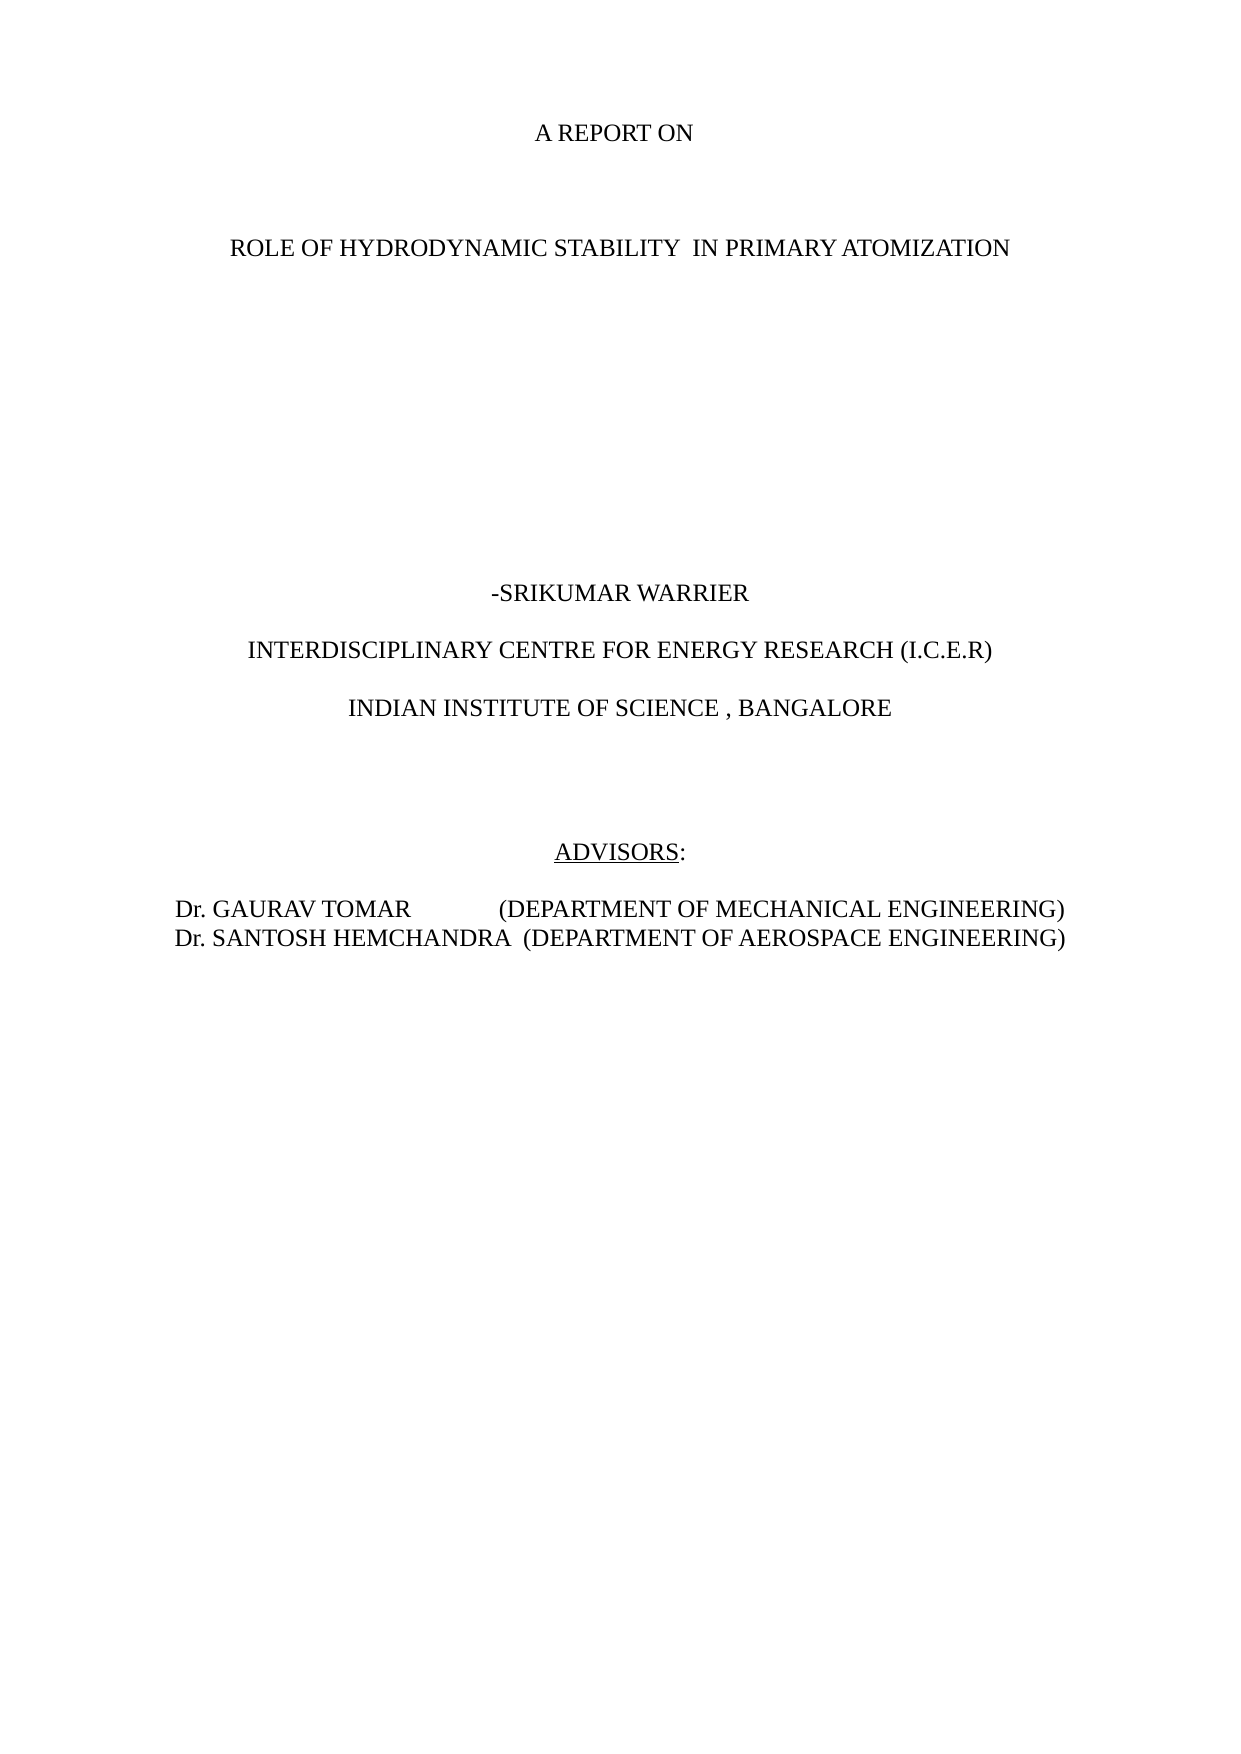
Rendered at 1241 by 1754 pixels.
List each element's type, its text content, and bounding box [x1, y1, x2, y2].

text INTERDISCIPLINARY CENTRE FOR ENERGY RESEARCH (I.C.E.R) [118, 636, 1122, 664]
text INDIAN INSTITUTE OF SCIENCE , BANGALORE [118, 693, 1122, 722]
text Dr. GAURAV TOMAR (DEPARTMENT OF MECHANICAL ENGINEERING) [118, 894, 1122, 923]
text Dr. SANTOSH HEMCHANDRA (DEPARTMENT OF AEROSPACE ENGINEERING) [118, 923, 1122, 952]
text A REPORT ON [118, 118, 1122, 147]
text ADVISORS: [118, 837, 1122, 866]
text -SRIKUMAR WARRIER [118, 578, 1122, 607]
text ROLE OF HYDRODYNAMIC STABILITY IN PRIMARY ATOMIZATION [118, 233, 1122, 262]
